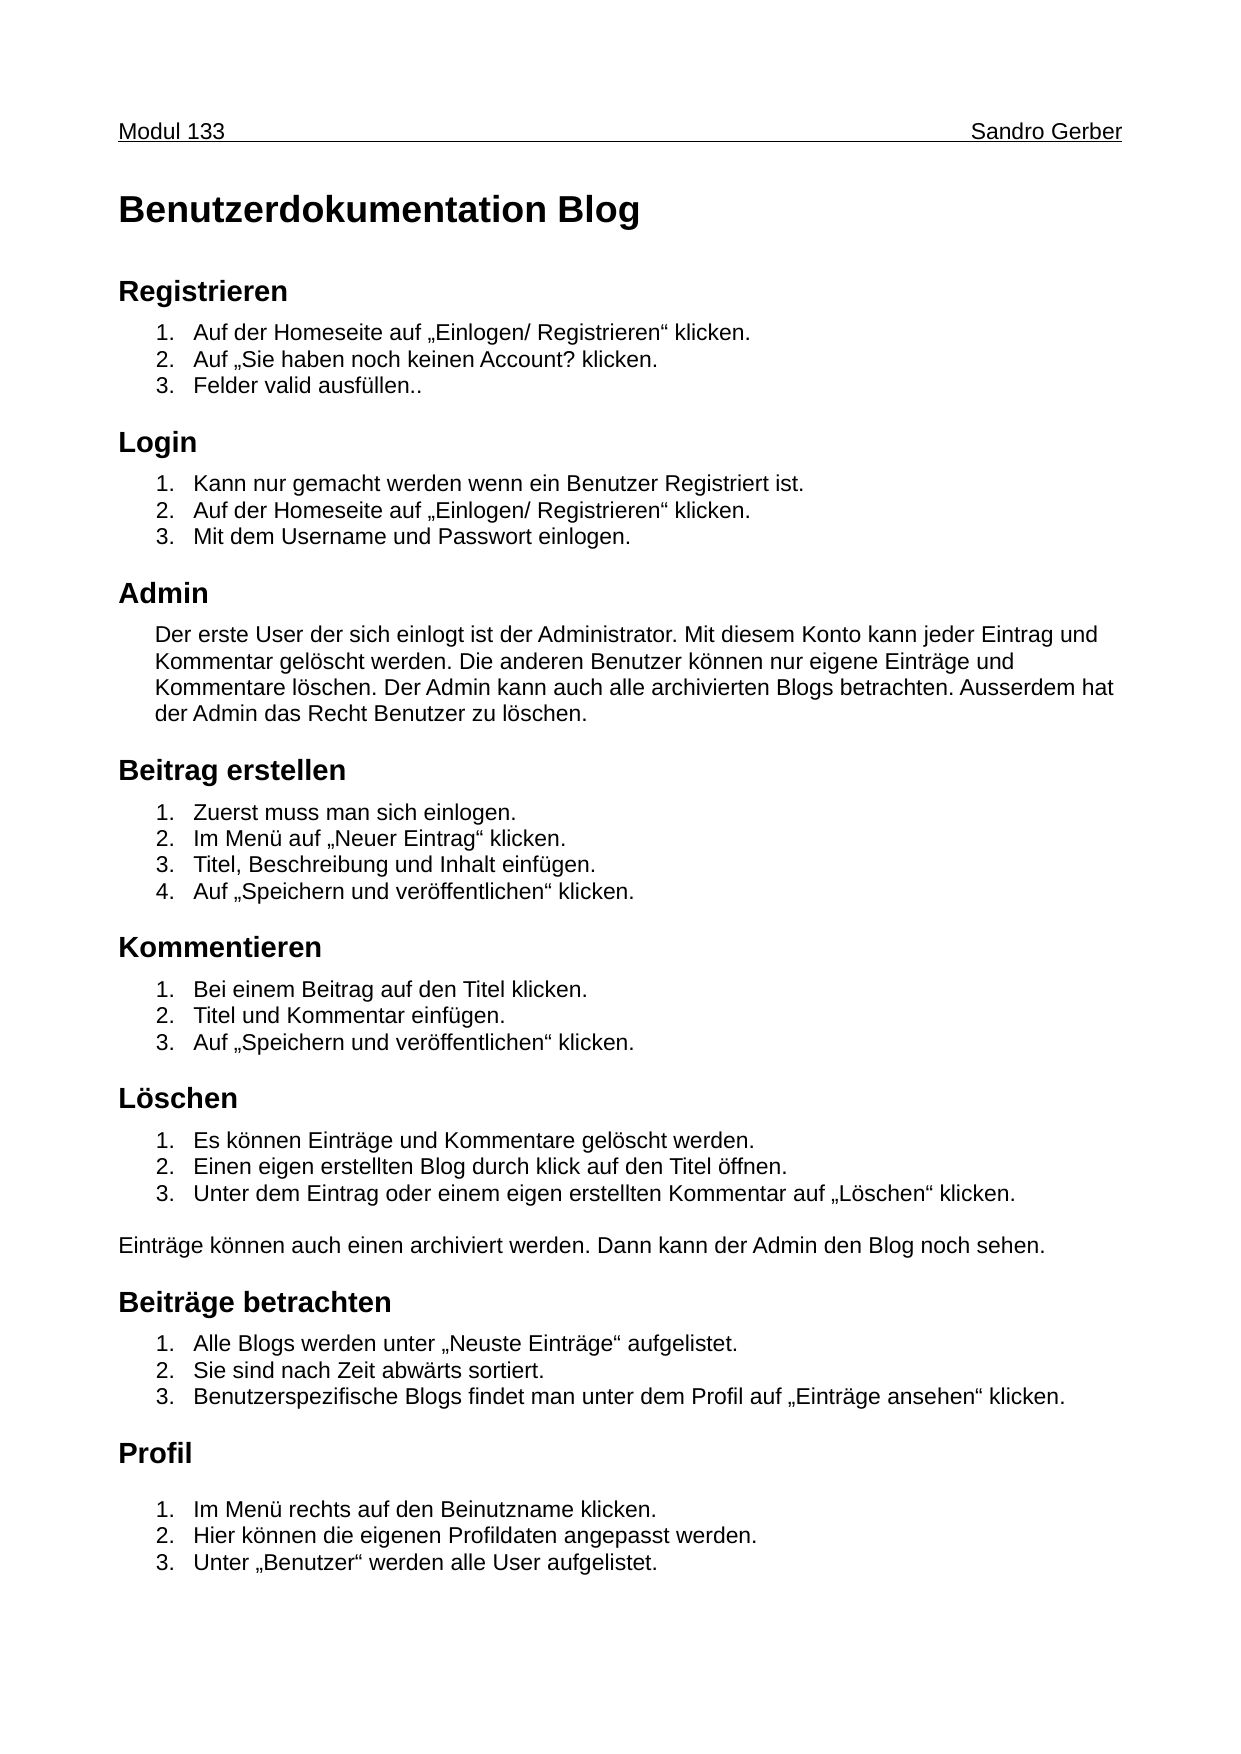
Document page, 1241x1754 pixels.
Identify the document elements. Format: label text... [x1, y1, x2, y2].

list Felder valid ausfüllen.. [156, 372, 1122, 398]
text Löschen [118, 1081, 1122, 1115]
list Es können Einträge und Kommentare gelöscht werden. [156, 1127, 1122, 1153]
list Titel, Beschreibung und Inhalt einfügen. [156, 851, 1122, 878]
text Login [118, 425, 1122, 458]
list Mit dem Username und Passwort einlogen. [156, 523, 1122, 549]
list Bei einem Beitrag auf den Titel klicken. [156, 976, 1122, 1002]
list Auf „Sie haben noch keinen Account? klicken. [156, 346, 1122, 372]
list Auf der Homeseite auf „Einlogen/ Registrieren“ klicken. [156, 319, 1122, 346]
text Modul 133 Sandro Gerber [118, 118, 1122, 141]
list Alle Blogs werden unter „Neuste Einträge“ aufgelistet. [156, 1330, 1122, 1357]
text Der erste User der sich einlogt ist der Administrator. Mit diesem Konto kann jeder Eintrag und Kommentar gelöscht werden. Die anderen Benutzer können nur eigene Einträge und Kommentare löschen. Der Admin kann auch alle archivierten Blogs betrachten. Ausserdem hat der Admin das Recht Benutzer zu löschen. [154, 621, 1122, 727]
list Auf „Speichern und veröffentlichen“ klicken. [156, 1028, 1122, 1055]
list Im Menü auf „Neuer Eintrag“ klicken. [156, 825, 1122, 851]
list Einen eigen erstellten Blog durch klick auf den Titel öffnen. [156, 1153, 1122, 1179]
text Einträge können auch einen archiviert werden. Dann kann der Admin den Blog noch sehen. [118, 1232, 1122, 1258]
text Registrieren [118, 274, 1122, 307]
list Auf „Speichern und veröffentlichen“ klicken. [156, 878, 1122, 904]
text Beitrag erstellen [118, 753, 1122, 787]
text Benutzerdokumentation Blog [118, 188, 1122, 231]
list Benutzerspezifische Blogs findet man unter dem Profil auf „Einträge ansehen“ klicken. [156, 1383, 1122, 1409]
list Unter dem Eintrag oder einem eigen erstellten Kommentar auf „Löschen“ klicken. [156, 1179, 1122, 1206]
text Beiträge betrachten [118, 1285, 1122, 1318]
list Im Menü rechts auf den Beinutzname klicken. [156, 1496, 1122, 1522]
list Sie sind nach Zeit abwärts sortiert. [156, 1357, 1122, 1383]
list Unter „Benutzer“ werden alle User aufgelistet. [156, 1548, 1122, 1575]
text Admin [118, 576, 1122, 609]
list Hier können die eigenen Profildaten angepasst werden. [156, 1522, 1122, 1548]
text Kommentieren [118, 930, 1122, 964]
list Kann nur gemacht werden wenn ein Benutzer Registriert ist. [156, 470, 1122, 497]
list Titel und Kommentar einfügen. [156, 1002, 1122, 1028]
list Zuerst muss man sich einlogen. [156, 798, 1122, 825]
text Profil [118, 1436, 1122, 1469]
list Auf der Homeseite auf „Einlogen/ Registrieren“ klicken. [156, 497, 1122, 523]
